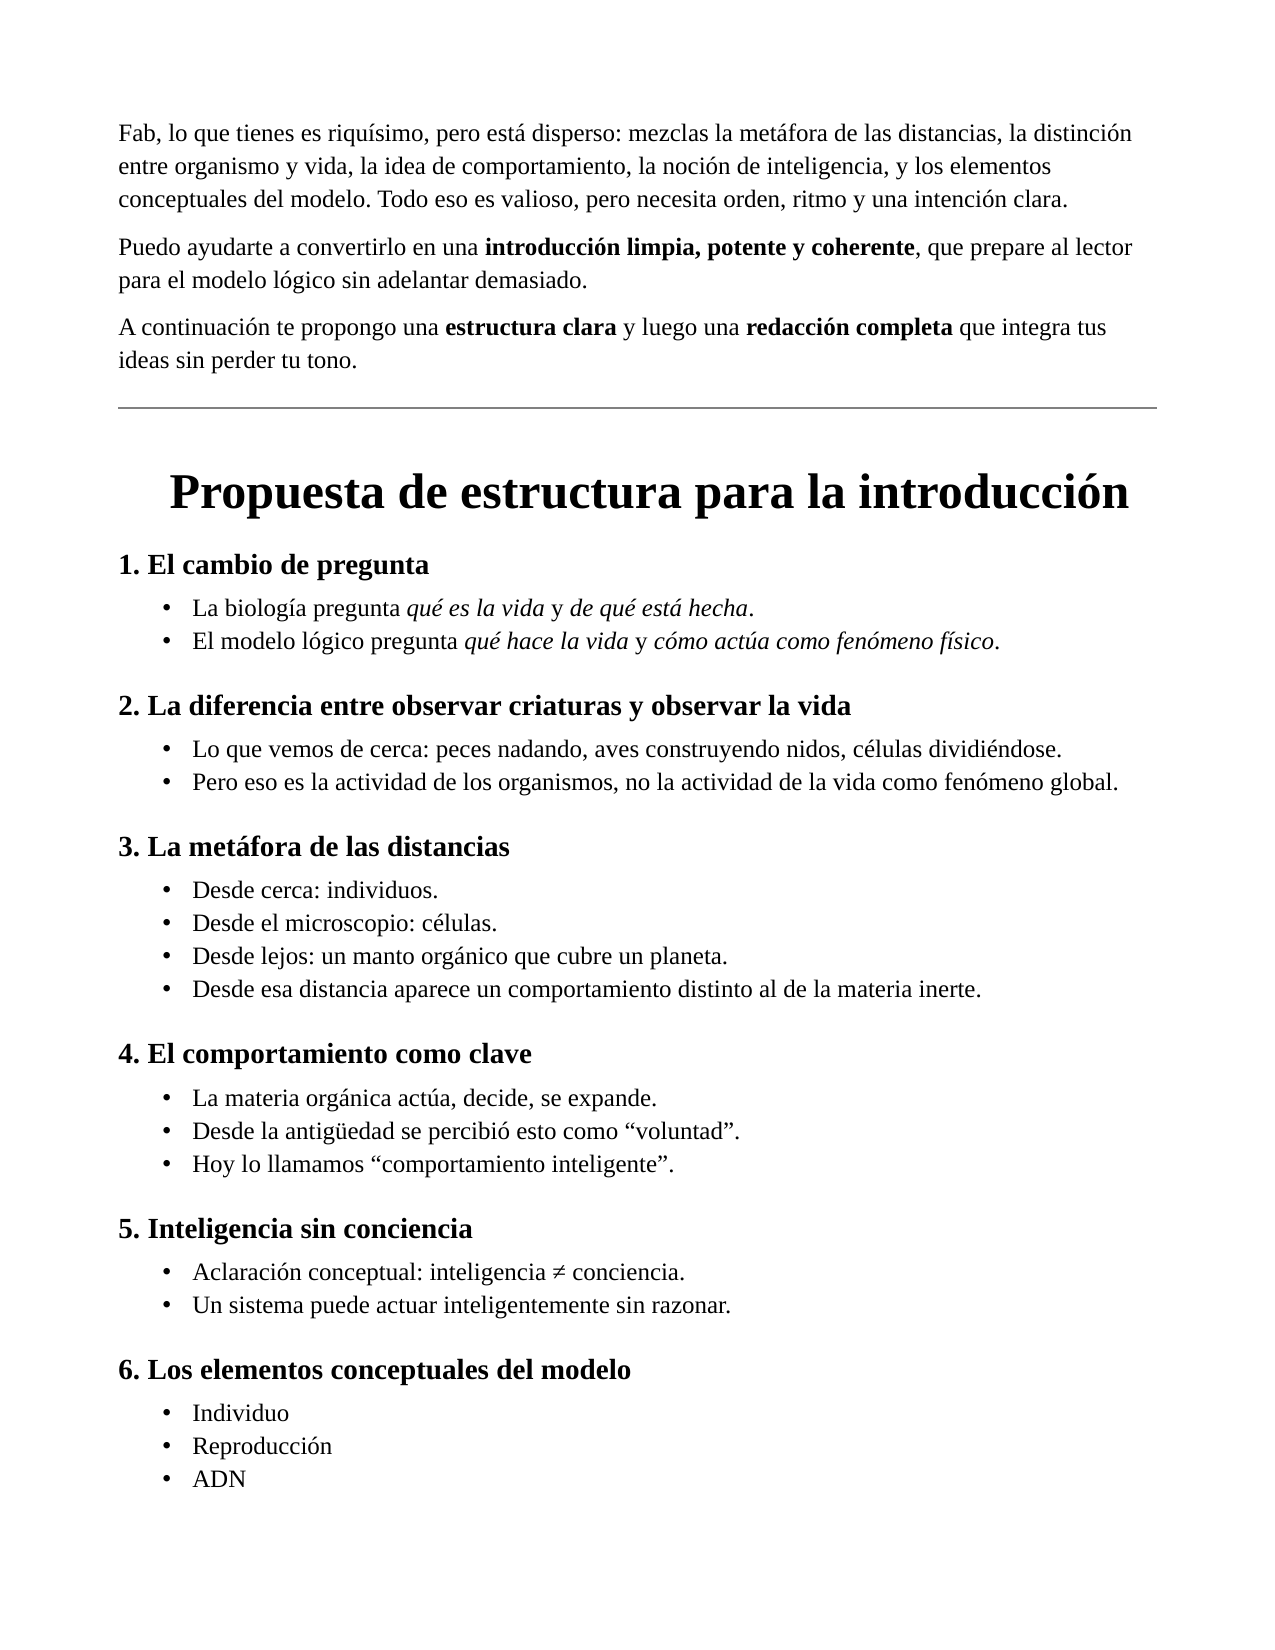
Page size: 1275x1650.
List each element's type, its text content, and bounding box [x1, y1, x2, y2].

list La biología pregunta qué es la vida y de qué está hecha. [162, 593, 1157, 622]
subtitle 5. Inteligencia sin conciencia [118, 1211, 1157, 1244]
list Aclaración conceptual: inteligencia ≠ conciencia. [162, 1257, 1157, 1286]
subtitle 6. Los elementos conceptuales del modelo [118, 1352, 1157, 1386]
list Hoy lo llamamos “comportamiento inteligente”. [162, 1149, 1157, 1177]
list Desde cerca: individuos. [162, 875, 1157, 904]
list Desde lejos: un manto orgánico que cubre un planeta. [162, 941, 1157, 970]
subtitle 4. El comportamiento como clave [118, 1037, 1157, 1070]
list Desde esa distancia aparece un comportamiento distinto al de la materia inerte. [162, 974, 1157, 1003]
subtitle 🌱 Propuesta de estructura para la introducción [118, 462, 1157, 520]
subtitle 1. El cambio de pregunta [118, 547, 1157, 580]
text A continuación te propongo una estructura clara y luego una redacción completa que integra tus ideas sin perder tu tono. [118, 312, 1157, 374]
list Individuo [162, 1398, 1157, 1427]
list El modelo lógico pregunta qué hace la vida y cómo actúa como fenómeno físico. [162, 626, 1157, 655]
text Puedo ayudarte a convertirlo en una introducción limpia, potente y coherente, que prepare al lector para el modelo lógico sin adelantar demasiado. [118, 232, 1157, 293]
text Fab, lo que tienes es riquísimo, pero está disperso: mezclas la metáfora de las distancias, la distinción entre organismo y vida, la idea de comportamiento, la noción de inteligencia, y los elementos conceptuales del modelo. Todo eso es valioso, pero necesita orden, ritmo y una intención clara. [118, 118, 1157, 213]
list Pero eso es la actividad de los organismos, no la actividad de la vida como fenómeno global. [162, 767, 1157, 796]
list Un sistema puede actuar inteligentemente sin razonar. [162, 1290, 1157, 1319]
subtitle 2. La diferencia entre observar criaturas y observar la vida [118, 688, 1157, 722]
subtitle 3. La metáfora de las distancias [118, 829, 1157, 863]
list La materia orgánica actúa, decide, se expande. [162, 1083, 1157, 1111]
list Lo que vemos de cerca: peces nadando, aves construyendo nidos, células dividiéndose. [162, 734, 1157, 763]
list Reproducción [162, 1431, 1157, 1460]
list Desde la antigüedad se percibió esto como “voluntad”. [162, 1116, 1157, 1144]
list Desde el microscopio: células. [162, 908, 1157, 937]
list ADN [162, 1464, 1157, 1493]
